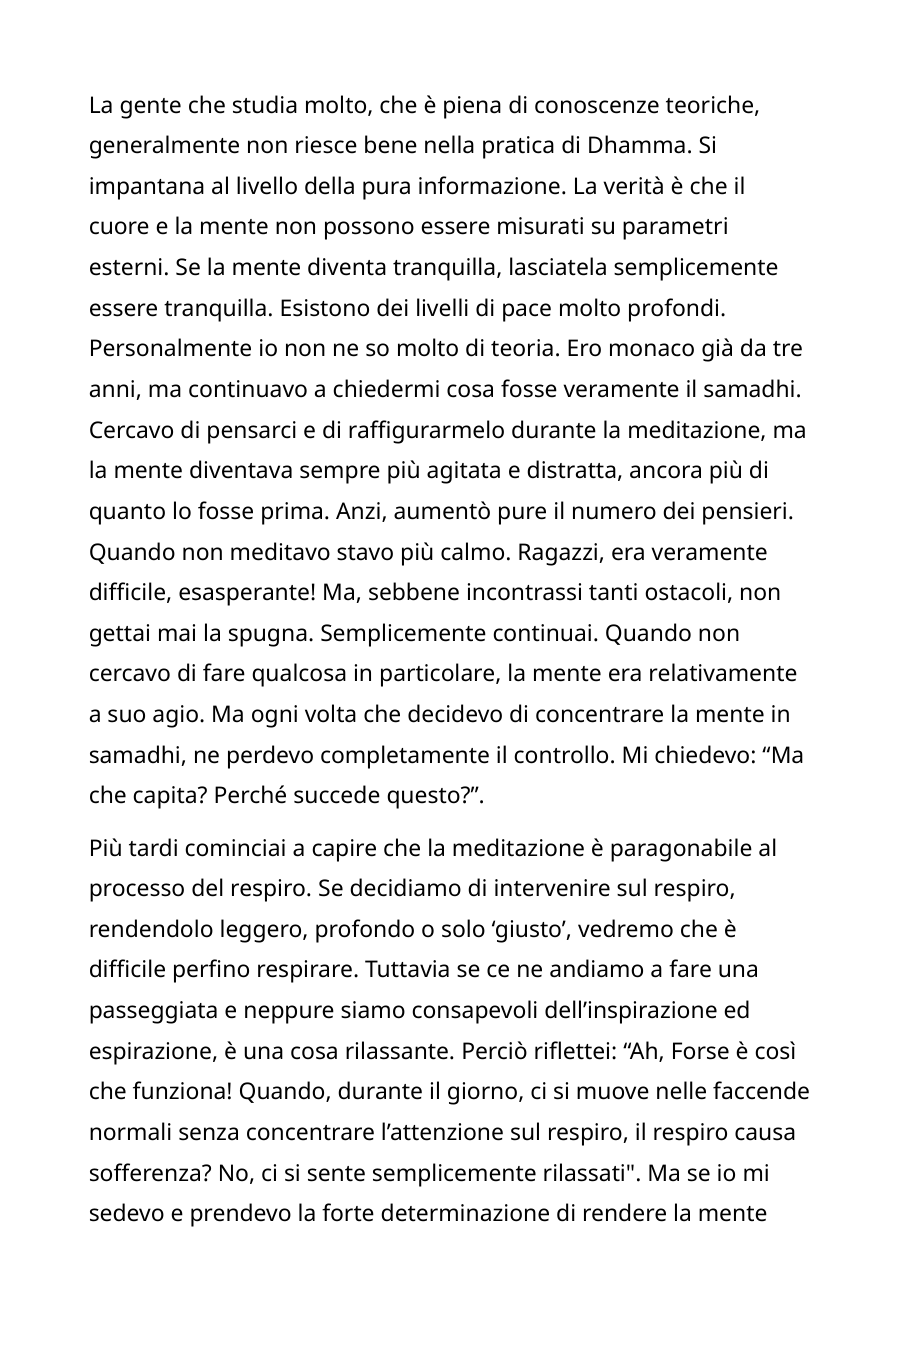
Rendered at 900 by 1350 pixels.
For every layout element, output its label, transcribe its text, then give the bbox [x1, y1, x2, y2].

text La gente che studia molto, che è piena di conoscenze teoriche, generalmente non riesce bene nella pratica di Dhamma. Si impantana al livello della pura informazione. La verità è che il cuore e la mente non possono essere misurati su parametri esterni. Se la mente diventa tranquilla, lasciatela semplicemente essere tranquilla. Esistono dei livelli di pace molto profondi. Personalmente io non ne so molto di teoria. Ero monaco già da tre anni, ma continuavo a chiedermi cosa fosse veramente il samadhi. Cercavo di pensarci e di raffigurarmelo durante la meditazione, ma la mente diventava sempre più agitata e distratta, ancora più di quanto lo fosse prima. Anzi, aumentò pure il numero dei pensieri. Quando non meditavo stavo più calmo. Ragazzi, era veramente difficile, esasperante! Ma, sebbene incontrassi tanti ostacoli, non gettai mai la spugna. Semplicemente continuai. Quando non cercavo di fare qualcosa in particolare, la mente era relativamente a suo agio. Ma ogni volta che decidevo di concentrare la mente in samadhi, ne perdevo completamente il controllo. Mi chiedevo: “Ma che capita? Perché succede questo?”. [88, 88, 811, 810]
text Più tardi cominciai a capire che la meditazione è paragonabile al processo del respiro. Se decidiamo di intervenire sul respiro, rendendolo leggero, profondo o solo ‘giusto’, vedremo che è difficile perfino respirare. Tuttavia se ce ne andiamo a fare una passeggiata e neppure siamo consapevoli dell’inspirazione ed espirazione, è una cosa rilassante. Perciò riflettei: “Ah, Forse è così che funziona! Quando, durante il giorno, ci si muove nelle faccende normali senza concentrare l’attenzione sul respiro, il respiro causa sofferenza? No, ci si sente semplicemente rilassati". Ma se io mi sedevo e prendevo la forte determinazione di rendere la mente [88, 832, 811, 1228]
